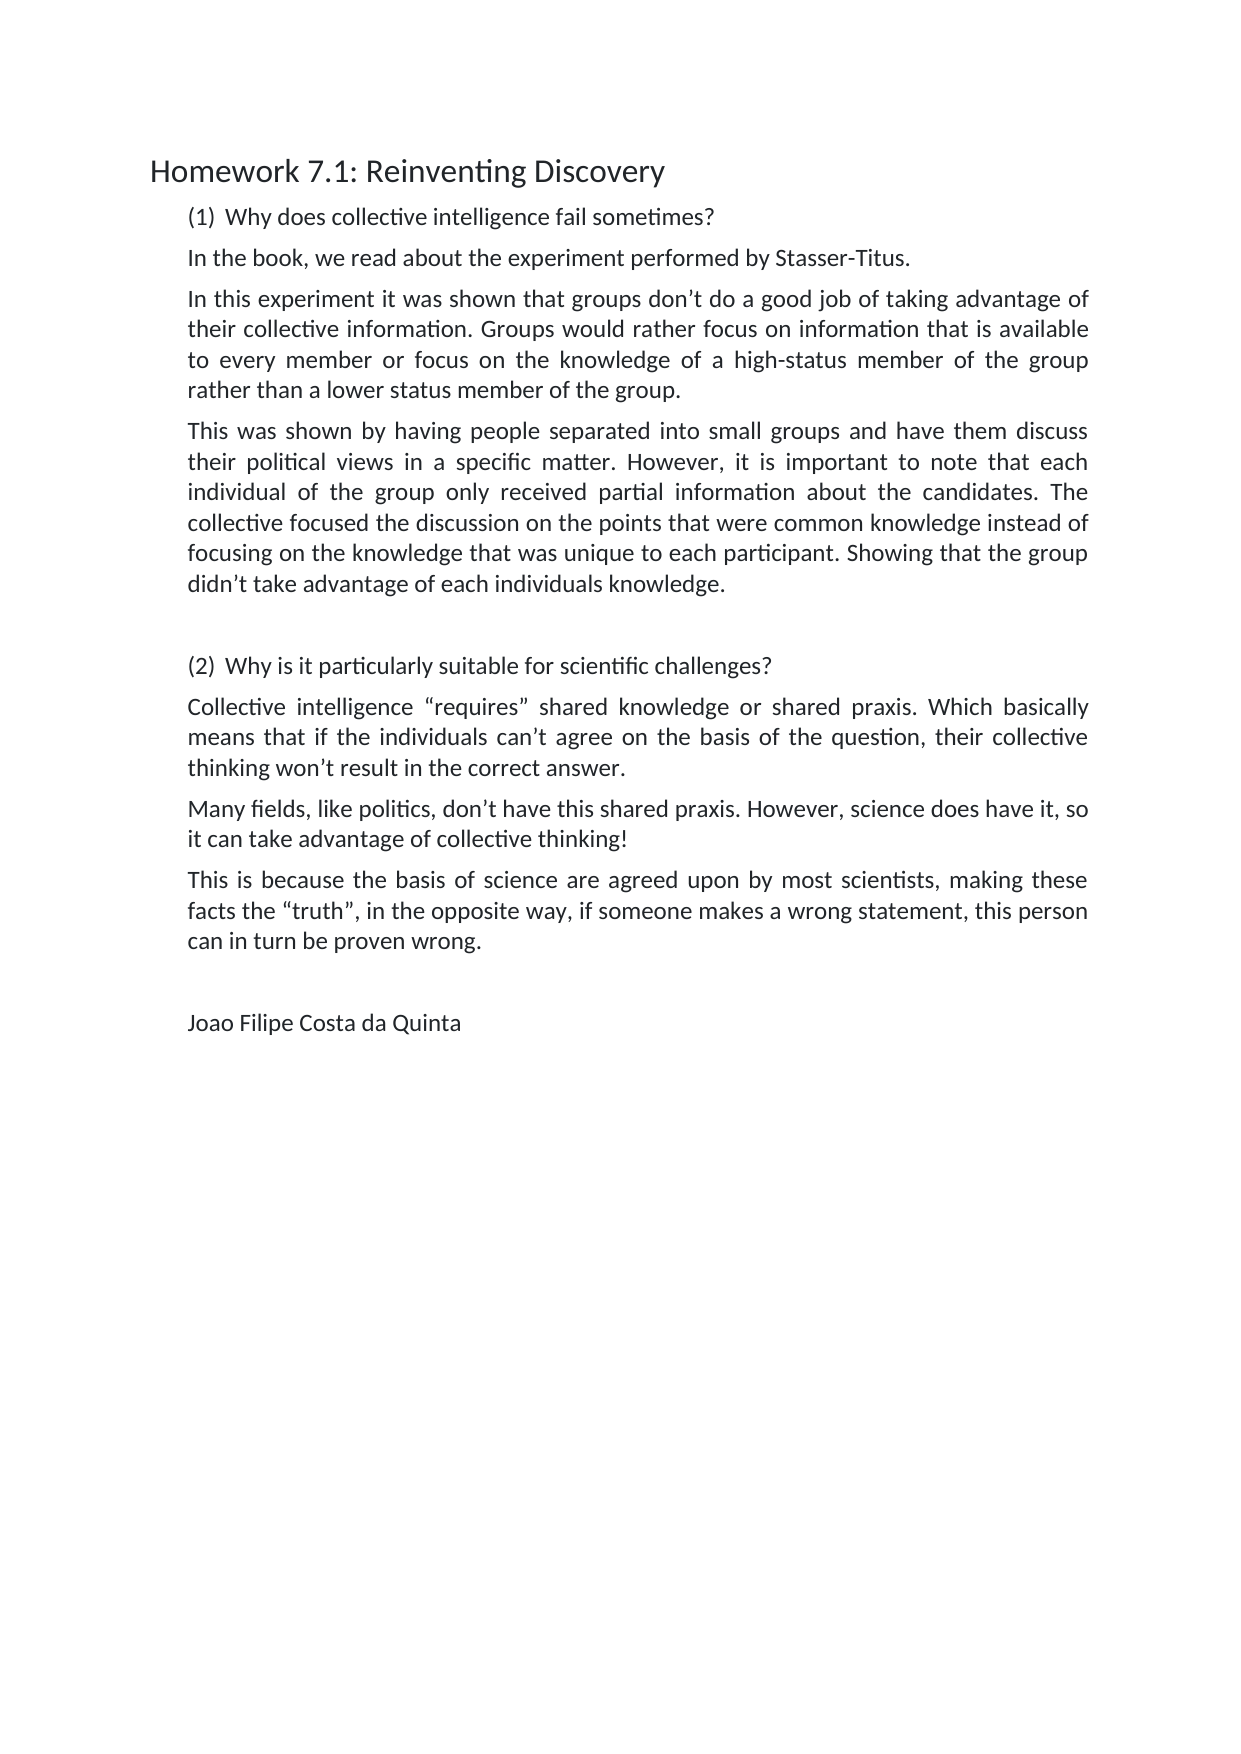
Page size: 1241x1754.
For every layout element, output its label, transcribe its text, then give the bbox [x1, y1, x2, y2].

list Why does collective intelligence fail sometimes? [187, 201, 1090, 232]
subtitle Joao Filipe Costa da Quinta [187, 1007, 1090, 1038]
subtitle In this experiment it was shown that groups don’t do a good job of taking advantage of their collective information. Groups would rather focus on information that is available to every member or focus on the knowledge of a high-status member of the group rather than a lower status member of the group. [187, 283, 1090, 405]
subtitle Homework 7.1: Reinventing Discovery [150, 150, 1090, 191]
subtitle Collective intelligence “requires” shared knowledge or shared praxis. Which basically means that if the individuals can’t agree on the basis of the question, their collective thinking won’t result in the correct answer. [187, 691, 1090, 782]
subtitle In the book, we read about the experiment performed by Stasser-Titus. [187, 242, 1090, 273]
list Why is it particularly suitable for scientific challenges? [187, 650, 1090, 681]
subtitle This was shown by having people separated into small groups and have them discuss their political views in a specific matter. However, it is important to note that each individual of the group only received partial information about the candidates. The collective focused the discussion on the points that were common knowledge instead of focusing on the knowledge that was unique to each participant. Showing that the group didn’t take advantage of each individuals knowledge. [187, 416, 1090, 599]
subtitle Many fields, like politics, don’t have this shared praxis. However, science does have it, so it can take advantage of collective thinking! [187, 793, 1090, 854]
subtitle This is because the basis of science are agreed upon by most scientists, making these facts the “truth”, in the opposite way, if someone makes a wrong statement, this person can in turn be proven wrong. [187, 864, 1090, 956]
